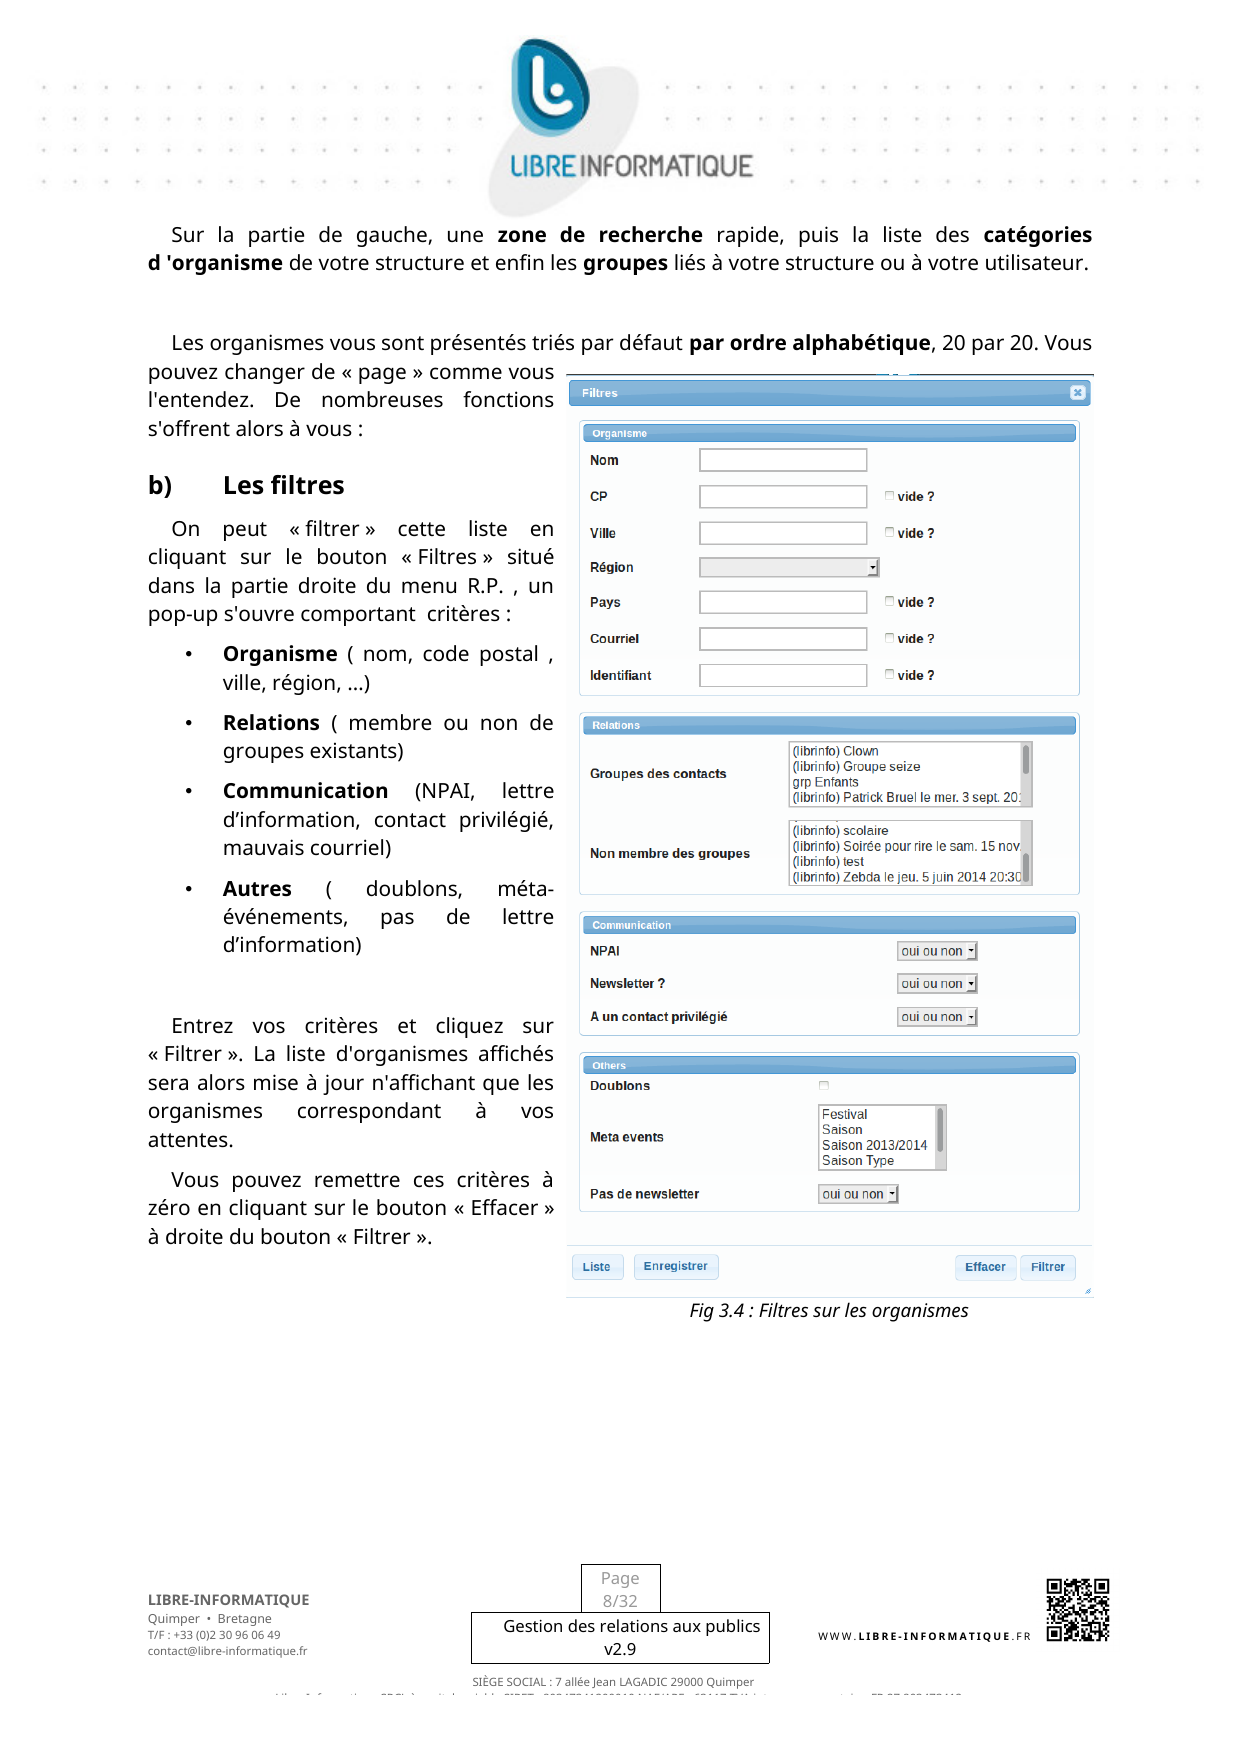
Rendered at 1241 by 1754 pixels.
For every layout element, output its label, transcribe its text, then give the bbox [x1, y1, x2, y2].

picture [566, 374, 1094, 1298]
text Sur la partie de gauche, une zone de recherche rapide, puis la liste des catégories d 'organisme de votre structure et enfin les groupes liés à votre structure ou à votre utilisateur. [148, 220, 1093, 277]
picture [27, 35, 1213, 220]
list Autres ( doublons, méta-événements, pas de lettre d’information) [185, 874, 566, 959]
list Communication (NPAI, lettre d’information, contact privilégié, mauvais courriel) [185, 777, 566, 862]
list Organisme ( nom, code postal , ville, région, …) [185, 639, 566, 696]
subtitle Les filtres [148, 467, 566, 501]
text Les organismes vous sont présentés triés par défaut par ordre alphabétique, 20 par 20. Vous pouvez changer de « page » comme vous l'entendez. De nombreuses fonctions s'offrent alors à vous : [148, 328, 1094, 442]
text Fig 3.4 : Filtres sur les organismes [566, 1298, 1094, 1323]
list Relations ( membre ou non de groupes existants) [185, 708, 566, 765]
text On peut « filtrer » cette liste en cliquant sur le bouton « Filtres » situé dans la partie droite du menu R.P. , un pop-up s'ouvre comportant critères : [148, 514, 566, 628]
picture [1036, 1568, 1120, 1652]
text Entrez vos critères et cliquez sur « Filtrer ». La liste d'organismes affichés sera alors mise à jour n'affichant que les organismes correspondant à vos attentes. [148, 1011, 566, 1153]
text Vous pouvez remettre ces critères à zéro en cliquant sur le bouton « Effacer » à droite du bouton « Filtrer ». [148, 1165, 566, 1250]
